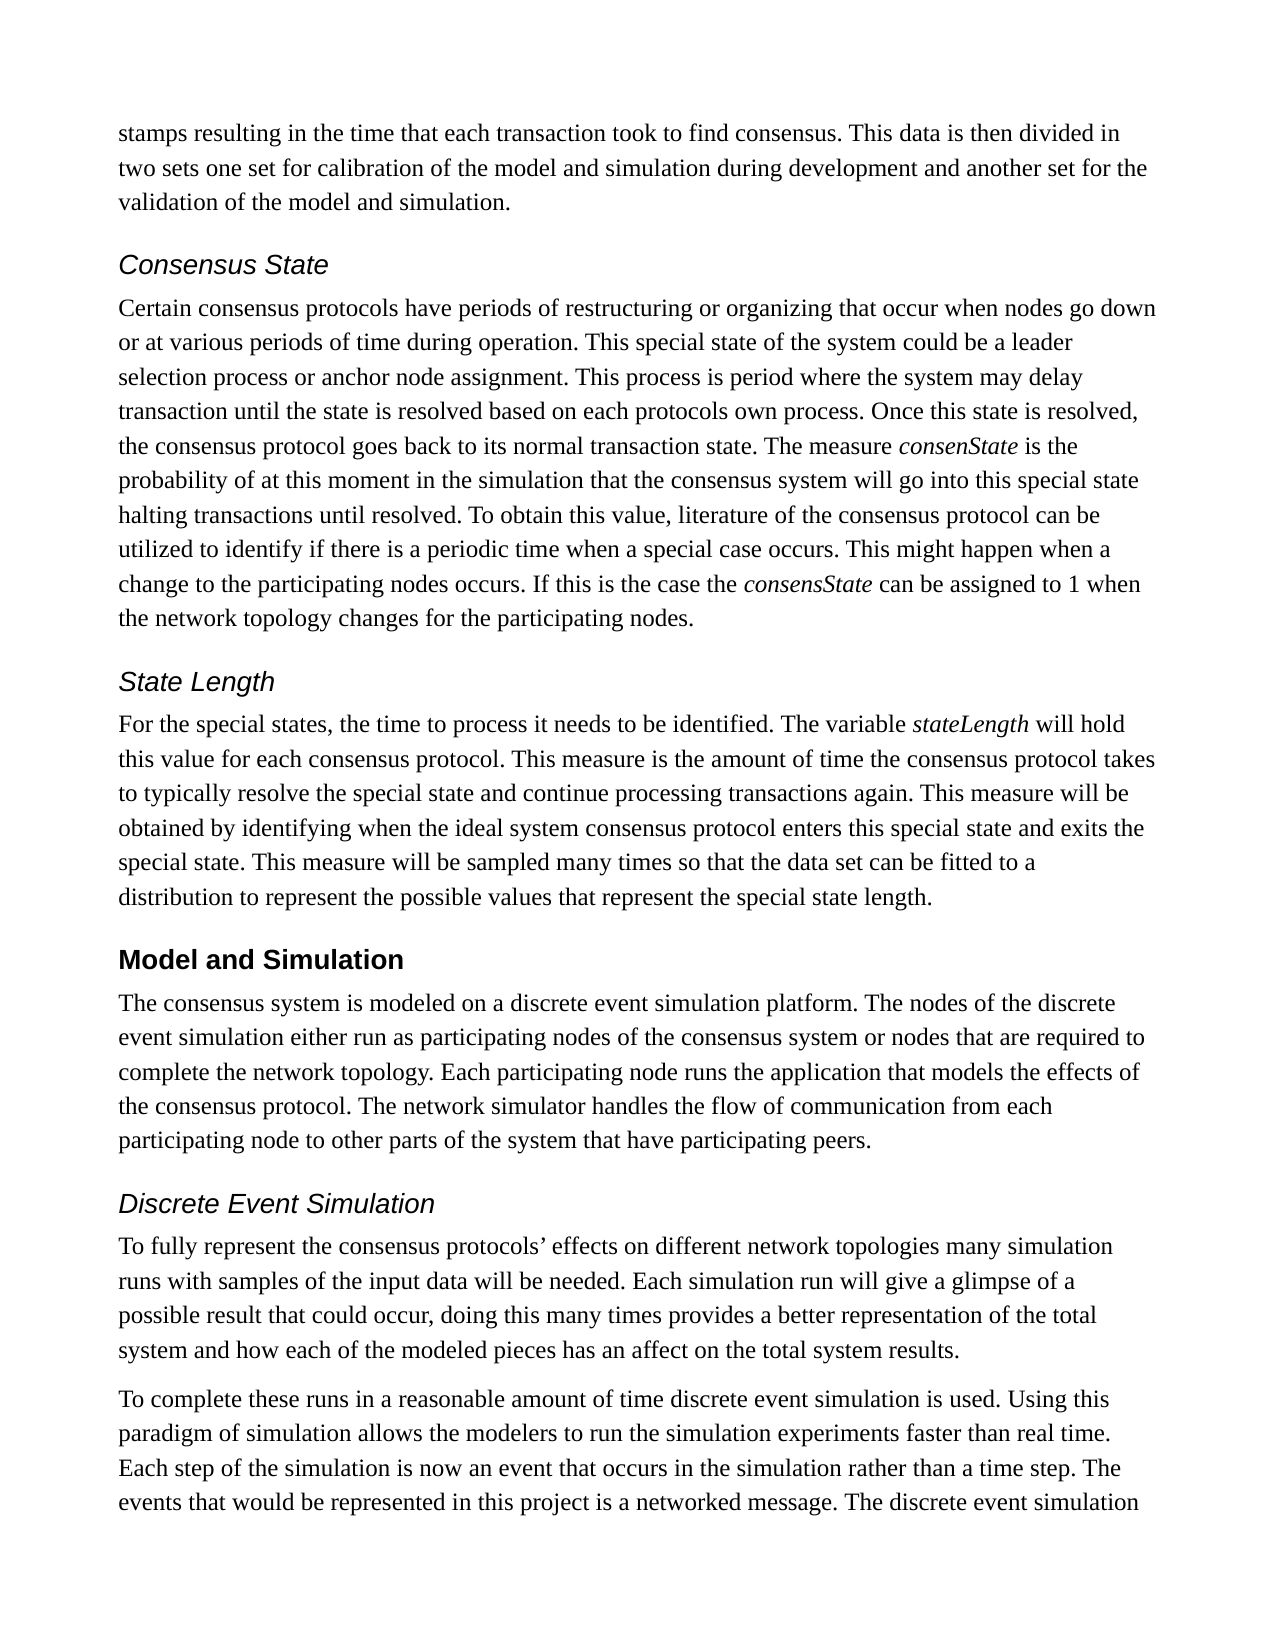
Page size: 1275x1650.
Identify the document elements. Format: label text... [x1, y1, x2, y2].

subtitle Discrete Event Simulation [118, 1187, 1157, 1219]
subtitle State Length [118, 665, 1157, 697]
text To fully represent the consensus protocols’ effects on different network topologies many simulation runs with samples of the input data will be needed. Each simulation run will give a glimpse of a possible result that could occur, doing this many times provides a better representation of the total system and how each of the modeled pieces has an affect on the total system results. [118, 1231, 1157, 1364]
text For the special states, the time to process it needs to be identified. The variable stateLength will hold this value for each consensus protocol. This measure is the amount of time the consensus protocol takes to typically resolve the special state and continue processing transactions again. This measure will be obtained by identifying when the ideal system consensus protocol enters this special state and exits the special state. This measure will be sampled many times so that the data set can be fitted to a distribution to represent the possible values that represent the special state length. [118, 709, 1157, 910]
subtitle Consensus State [118, 249, 1157, 281]
text The consensus system is modeled on a discrete event simulation platform. The nodes of the discrete event simulation either run as participating nodes of the consensus system or nodes that are required to complete the network topology. Each participating node runs the application that models the effects of the consensus protocol. The network simulator handles the flow of communication from each participating node to other parts of the system that have participating peers. [118, 988, 1157, 1154]
text Certain consensus protocols have periods of restructuring or organizing that occur when nodes go down or at various periods of time during operation. This special state of the system could be a leader selection process or anchor node assignment. This process is period where the system may delay transaction until the state is resolved based on each protocols own process. Once this state is resolved, the consensus protocol goes back to its normal transaction state. The measure consenState is the probability of at this moment in the simulation that the consensus system will go into this special state halting transactions until resolved. To obtain this value, literature of the consensus protocol can be utilized to identify if there is a periodic time when a special case occurs. This might happen when a change to the participating nodes occurs. If this is the case the consensState can be assigned to 1 when the network topology changes for the participating nodes. [118, 293, 1157, 632]
text To complete these runs in a reasonable amount of time discrete event simulation is used. Using this paradigm of simulation allows the modelers to run the simulation experiments faster than real time. Each step of the simulation is now an event that occurs in the simulation rather than a time step. The events that would be represented in this project is a networked message. The discrete event simulation [118, 1384, 1157, 1516]
text stamps resulting in the time that each transaction took to find consensus. This data is then divided in two sets one set for calibration of the model and simulation during development and another set for the validation of the model and simulation. [118, 118, 1157, 216]
subtitle Model and Simulation [118, 943, 1157, 975]
